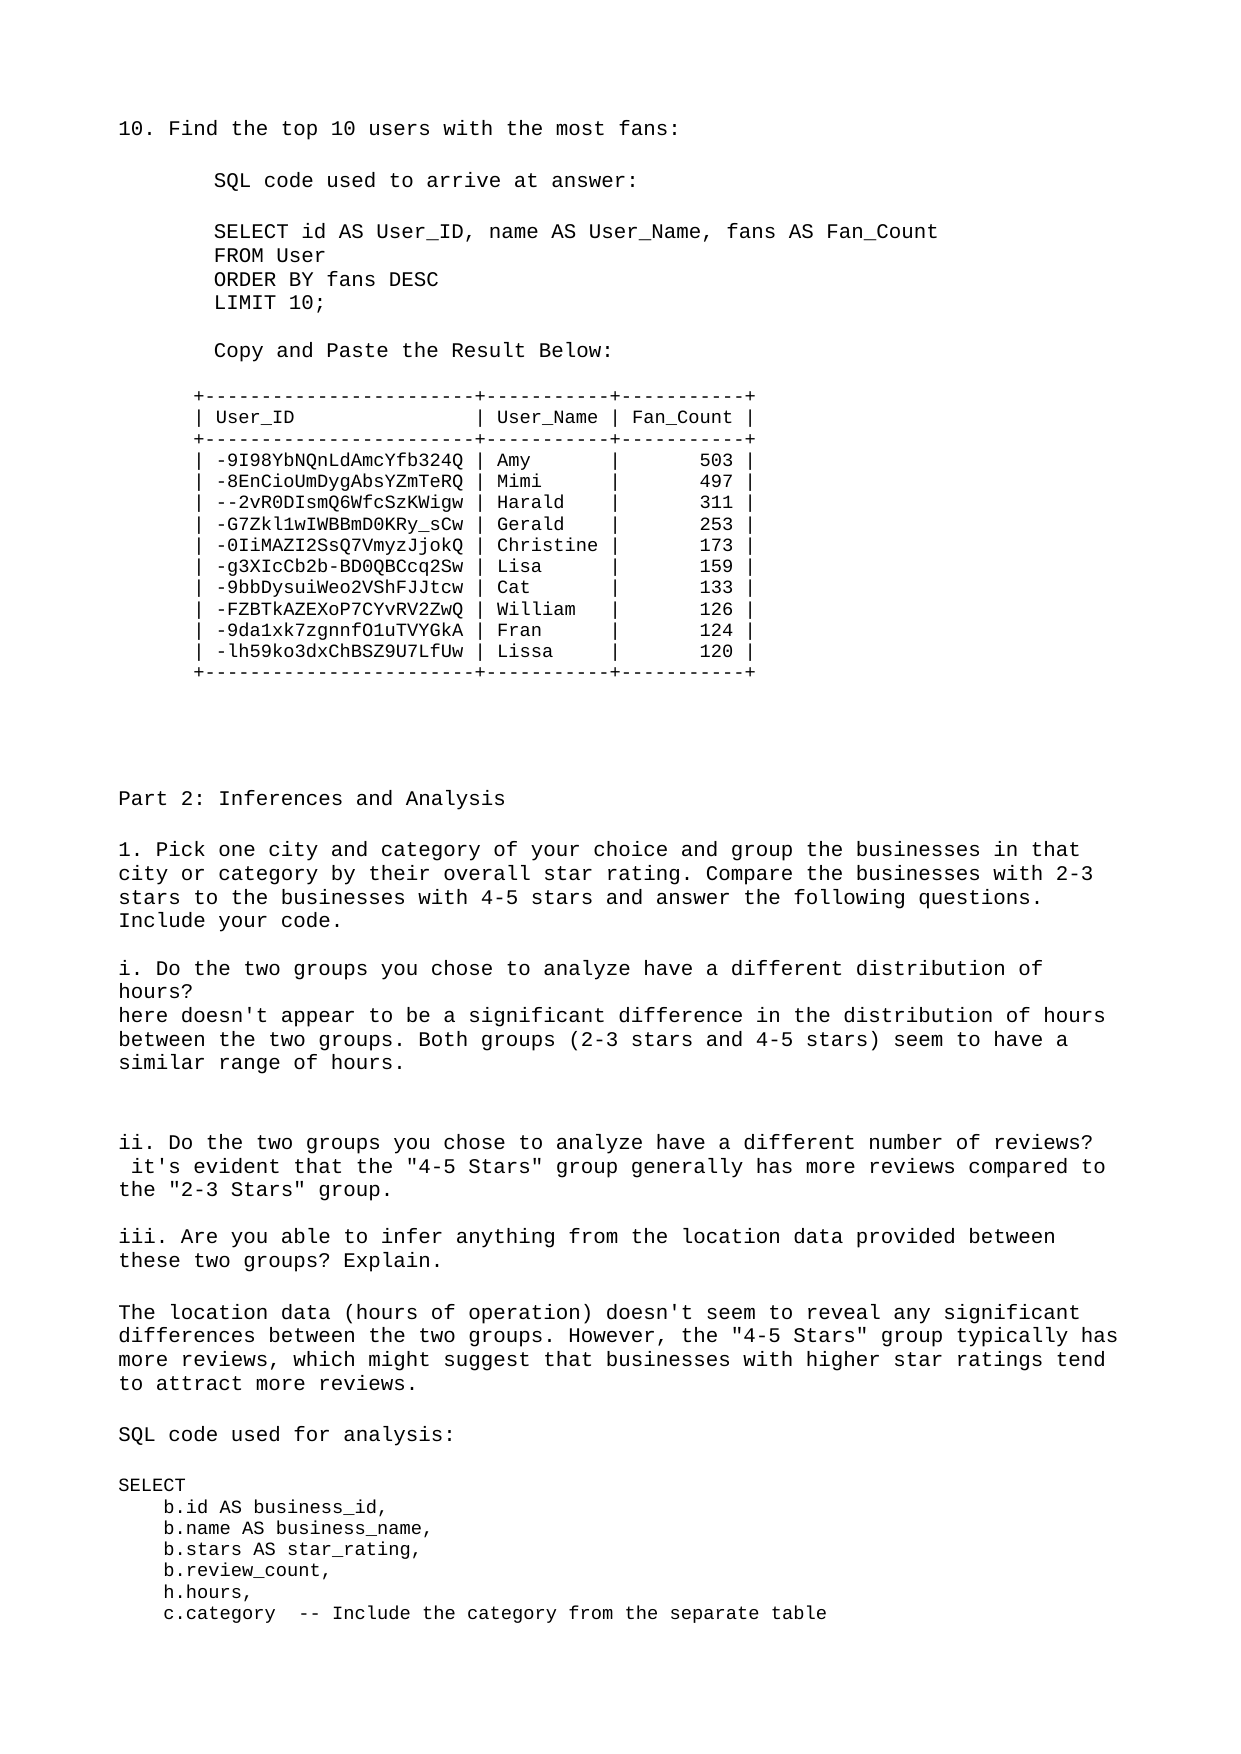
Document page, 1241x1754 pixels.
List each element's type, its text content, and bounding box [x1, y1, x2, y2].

text +------------------------+-----------+-----------+ [193, 429, 1122, 451]
text | -lh59ko3dxChBSZ9U7LfUw | Lissa | 120 | [193, 642, 1122, 663]
text SQL code used for analysis: [118, 1424, 1122, 1448]
text here doesn't appear to be a significant difference in the distribution of hours between the two groups. Both groups (2-3 stars and 4-5 stars) seem to have a similar range of hours. [118, 1005, 1122, 1076]
text | -FZBTkAZEXoP7CYvRV2ZwQ | William | 126 | [193, 599, 1122, 621]
text 1. Pick one city and category of your choice and group the businesses in that city or category by their overall star rating. Compare the businesses with 2-3 stars to the businesses with 4-5 stars and answer the following questions. Include your code. [118, 839, 1122, 934]
text iii. Are you able to infer anything from the location data provided between these two groups? Explain. [118, 1227, 1122, 1274]
text ii. Do the two groups you chose to analyze have a different number of reviews? [118, 1132, 1122, 1156]
text The location data (hours of operation) doesn't seem to reveal any significant differences between the two groups. However, the "4-5 Stars" group typically has more reviews, which might suggest that businesses with higher star ratings tend to attract more reviews. [118, 1302, 1122, 1396]
text SELECT id AS User_ID, name AS User_Name, fans AS Fan_Count [118, 221, 1122, 245]
text b.id AS business_id, [118, 1497, 1122, 1519]
text c.category -- Include the category from the separate table [118, 1604, 1122, 1625]
text 10. Find the top 10 users with the most fans: [118, 118, 1122, 142]
text | --2vR0DIsmQ6WfcSzKWigw | Harald | 311 | [193, 493, 1122, 514]
text h.hours, [118, 1582, 1122, 1604]
text b.name AS business_name, [118, 1519, 1122, 1540]
text | -8EnCioUmDygAbsYZmTeRQ | Mimi | 497 | [193, 472, 1122, 493]
text Copy and Paste the Result Below: [118, 340, 1122, 363]
text | -G7Zkl1wIWBBmD0KRy_sCw | Gerald | 253 | [193, 514, 1122, 536]
text | -9I98YbNQnLdAmcYfb324Q | Amy | 503 | [193, 451, 1122, 472]
text | -9bbDysuiWeo2VShFJJtcw | Cat | 133 | [193, 578, 1122, 599]
text SELECT [118, 1476, 1122, 1497]
text | User_ID | User_Name | Fan_Count | [193, 408, 1122, 429]
text | -g3XIcCb2b-BD0QBCcq2Sw | Lisa | 159 | [193, 557, 1122, 578]
text FROM User [213, 245, 1122, 269]
text Part 2: Inferences and Analysis [118, 788, 1122, 811]
text b.stars AS star_rating, [118, 1540, 1122, 1561]
text b.review_count, [118, 1561, 1122, 1582]
text +------------------------+-----------+-----------+ [193, 663, 1122, 684]
text it's evident that the "4-5 Stars" group generally has more reviews compared to the "2-3 Stars" group. [118, 1156, 1122, 1203]
text +------------------------+-----------+-----------+ [193, 387, 1122, 408]
text LIMIT 10; [213, 292, 1122, 316]
text | -9da1xk7zgnnfO1uTVYGkA | Fran | 124 | [193, 621, 1122, 642]
text ORDER BY fans DESC [213, 269, 1122, 292]
text i. Do the two groups you chose to analyze have a different distribution of hours? [118, 958, 1122, 1005]
text SQL code used to arrive at answer: [118, 170, 1122, 193]
text | -0IiMAZI2SsQ7VmyzJjokQ | Christine | 173 | [193, 536, 1122, 557]
